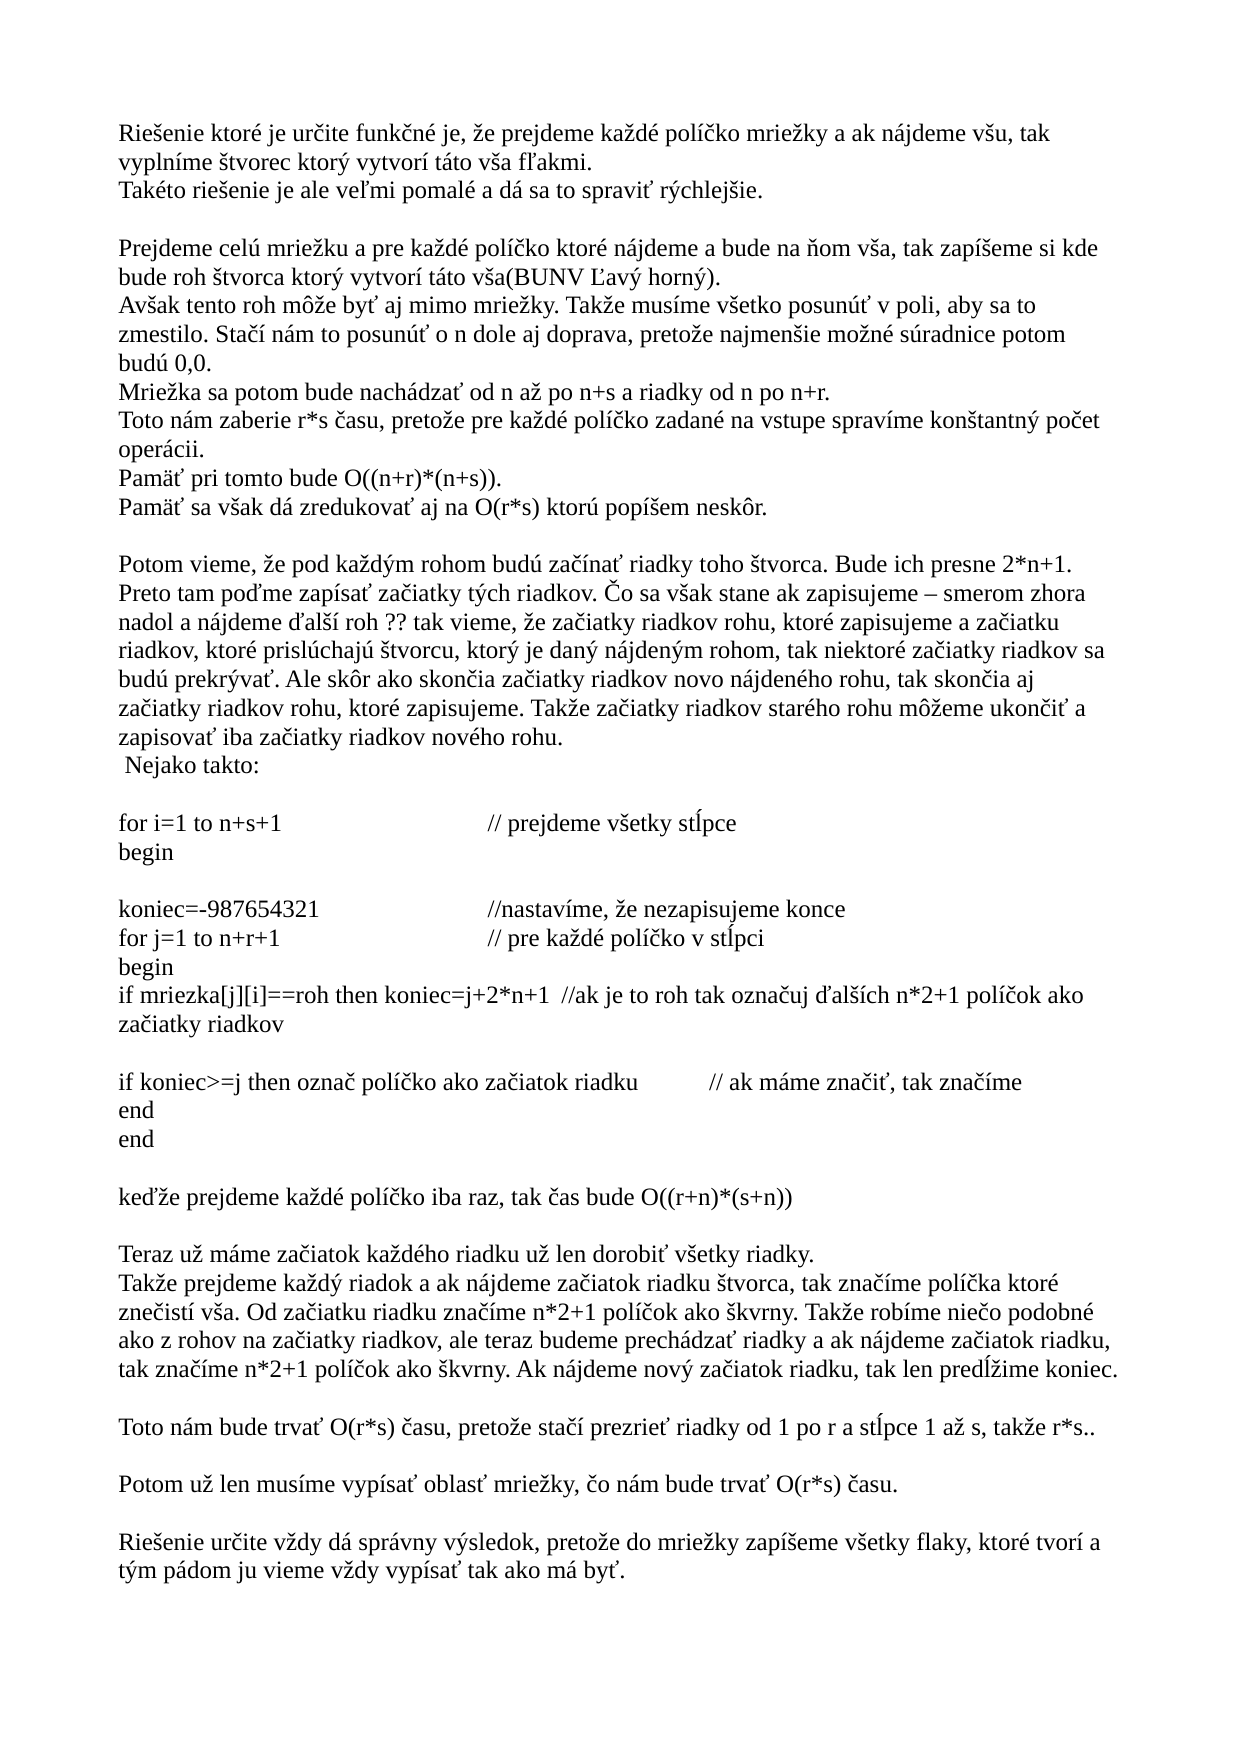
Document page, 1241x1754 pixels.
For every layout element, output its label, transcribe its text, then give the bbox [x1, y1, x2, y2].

text Riešenie ktoré je určite funkčné je, že prejdeme každé políčko mriežky a ak nájdeme všu, tak vyplníme štvorec ktorý vytvorí táto vša fľakmi. [118, 118, 1122, 176]
text Toto nám zaberie r*s času, pretože pre každé políčko zadané na vstupe spravíme konštantný počet operácii. [118, 406, 1122, 463]
text Riešenie určite vždy dá správny výsledok, pretože do mriežky zapíšeme všetky flaky, ktoré tvorí a tým pádom ju vieme vždy vypísať tak ako má byť. [118, 1527, 1122, 1584]
text end [118, 1096, 1122, 1124]
text Teraz už máme začiatok každého riadku už len dorobiť všetky riadky. [118, 1239, 1122, 1268]
text for i=1 to n+s+1 // prejdeme všetky stĺpce [118, 808, 1122, 837]
text Prejdeme celú mriežku a pre každé políčko ktoré nájdeme a bude na ňom vša, tak zapíšeme si kde bude roh štvorca ktorý vytvorí táto vša(BUNV Ľavý horný). [118, 233, 1122, 291]
text if mriezka[j][i]==roh then koniec=j+2*n+1 //ak je to roh tak označuj ďalších n*2+1 políčok ako začiatky riadkov [118, 981, 1122, 1038]
text Takéto riešenie je ale veľmi pomalé a dá sa to spraviť rýchlejšie. [118, 176, 1122, 204]
text Avšak tento roh môže byť aj mimo mriežky. Takže musíme všetko posunúť v poli, aby sa to zmestilo. Stačí nám to posunúť o n dole aj doprava, pretože najmenšie možné súradnice potom budú 0,0. [118, 291, 1122, 377]
text keďže prejdeme každé políčko iba raz, tak čas bude O((r+n)*(s+n)) [118, 1182, 1122, 1211]
text koniec=-987654321 //nastavíme, že nezapisujeme konce [118, 894, 1122, 923]
text Nejako takto: [118, 751, 1122, 779]
text Pamäť pri tomto bude O((n+r)*(n+s)). [118, 463, 1122, 492]
text Preto tam poďme zapísať začiatky tých riadkov. Čo sa však stane ak zapisujeme – smerom zhora nadol a nájdeme ďalší roh ?? tak vieme, že začiatky riadkov rohu, ktoré zapisujeme a začiatku riadkov, ktoré prislúchajú štvorcu, ktorý je daný nájdeným rohom, tak niektoré začiatky riadkov sa budú prekrývať. Ale skôr ako skončia začiatky riadkov novo nájdeného rohu, tak skončia aj začiatky riadkov rohu, ktoré zapisujeme. Takže začiatky riadkov starého rohu môžeme ukončiť a zapisovať iba začiatky riadkov nového rohu. [118, 578, 1122, 751]
text Toto nám bude trvať O(r*s) času, pretože stačí prezrieť riadky od 1 po r a stĺpce 1 až s, takže r*s.. [118, 1412, 1122, 1441]
text Pamäť sa však dá zredukovať aj na O(r*s) ktorú popíšem neskôr. [118, 492, 1122, 521]
text Takže prejdeme každý riadok a ak nájdeme začiatok riadku štvorca, tak značíme políčka ktoré znečistí vša. Od začiatku riadku značíme n*2+1 políčok ako škvrny. Takže robíme niečo podobné ako z rohov na začiatky riadkov, ale teraz budeme prechádzať riadky a ak nájdeme začiatok riadku, tak značíme n*2+1 políčok ako škvrny. Ak nájdeme nový začiatok riadku, tak len predĺžime koniec. [118, 1268, 1122, 1383]
text begin [118, 952, 1122, 981]
text end [118, 1124, 1122, 1153]
text begin [118, 837, 1122, 866]
text if koniec>=j then označ políčko ako začiatok riadku // ak máme značiť, tak značíme [118, 1067, 1122, 1096]
text Potom už len musíme vypísať oblasť mriežky, čo nám bude trvať O(r*s) času. [118, 1469, 1122, 1498]
text for j=1 to n+r+1 // pre každé políčko v stĺpci [118, 923, 1122, 952]
text Mriežka sa potom bude nachádzať od n až po n+s a riadky od n po n+r. [118, 377, 1122, 406]
text Potom vieme, že pod každým rohom budú začínať riadky toho štvorca. Bude ich presne 2*n+1. [118, 549, 1122, 578]
